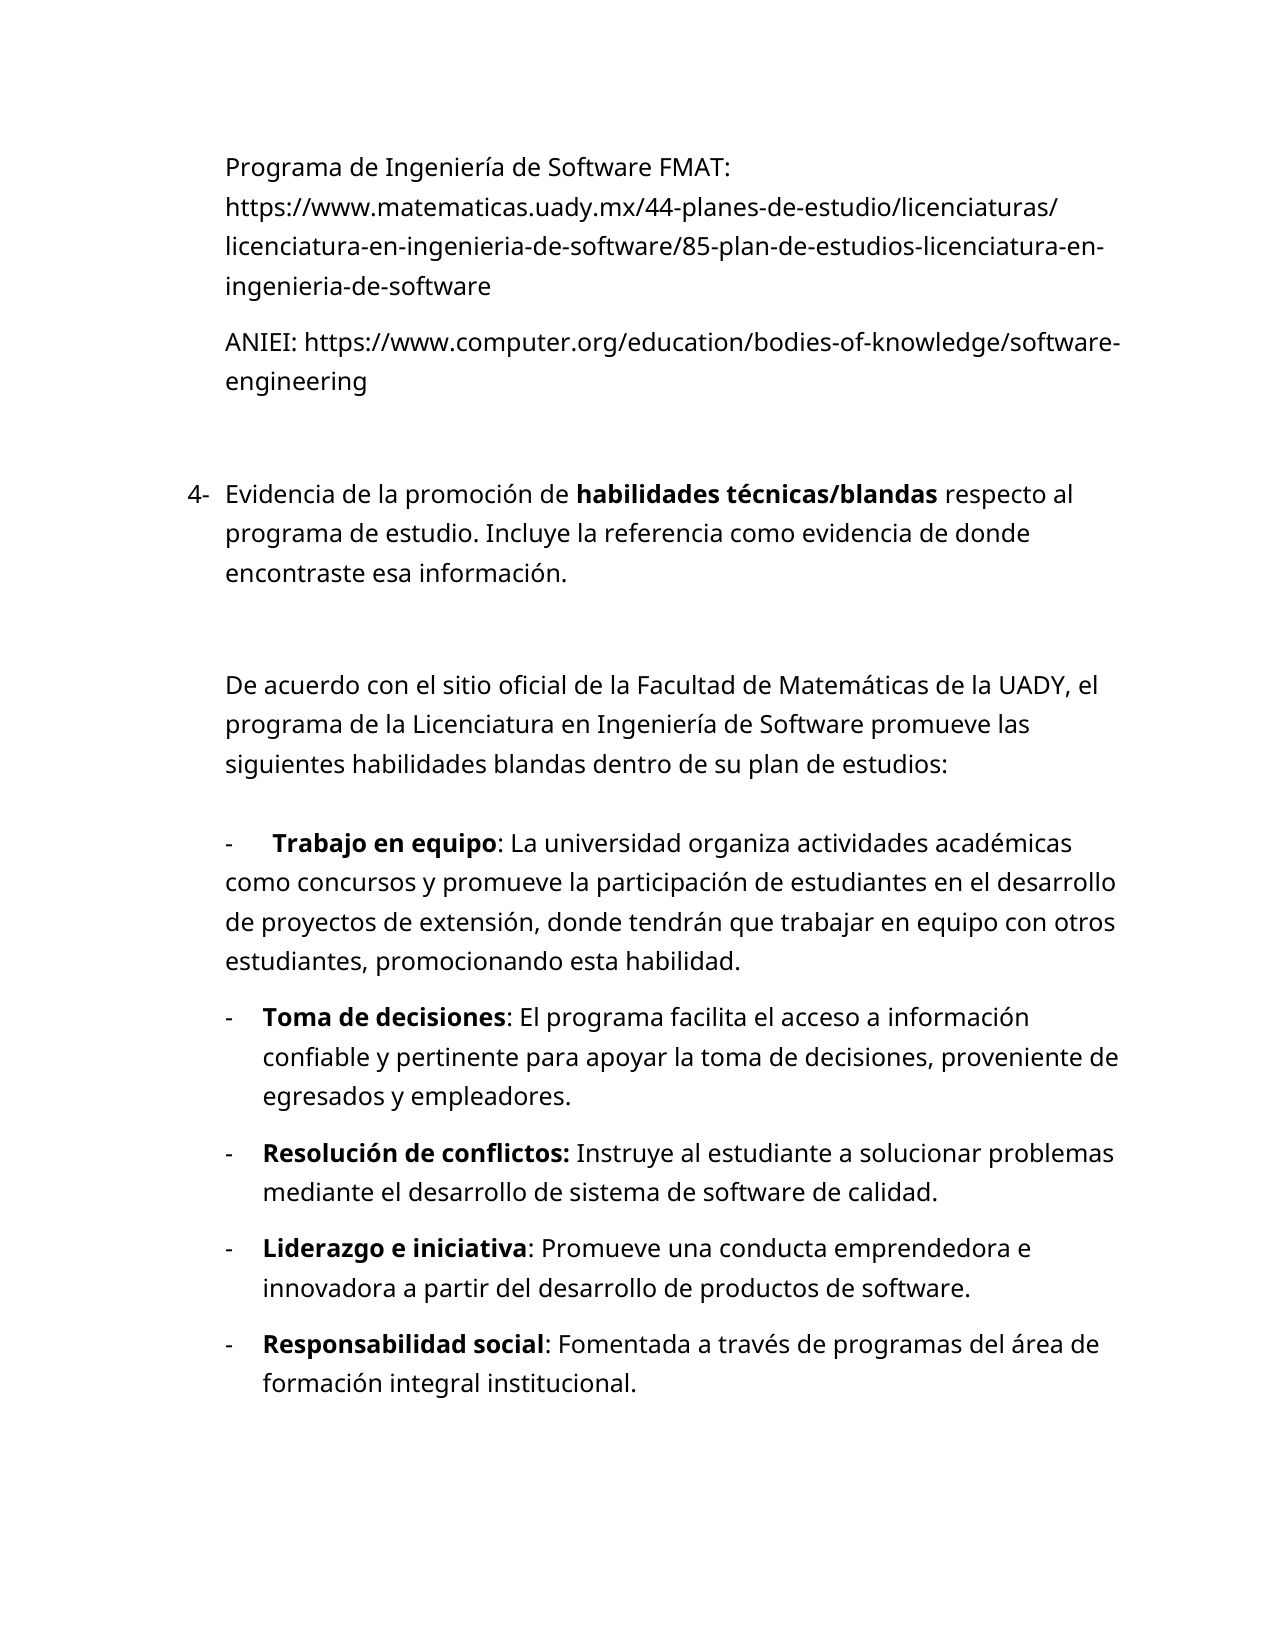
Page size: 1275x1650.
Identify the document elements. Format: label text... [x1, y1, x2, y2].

list Responsabilidad social: Fomentada a través de programas del área de formación integral institucional. [225, 1326, 1125, 1400]
list Resolución de conflictos: Instruye al estudiante a solucionar problemas mediante el desarrollo de sistema de software de calidad. [225, 1135, 1125, 1209]
text ANIEI: https://www.computer.org/education/bodies-of-knowledge/software-engineering [225, 324, 1125, 398]
list Toma de decisiones: El programa facilita el acceso a información confiable y pertinente para apoyar la toma de decisiones, proveniente de egresados y empleadores. [225, 1000, 1125, 1113]
text Programa de Ingeniería de Software FMAT: https://www.matematicas.uady.mx/44-planes-de-estudio/licenciaturas/licenciatura-en-ingenieria-de-software/85-plan-de-estudios-licenciatura-en-ingenieria-de-software [225, 150, 1125, 302]
list Evidencia de la promoción de habilidades técnicas/blandas respecto al programa de estudio. Incluye la referencia como evidencia de donde encontraste esa información. [187, 476, 1125, 589]
list De acuerdo con el sitio oficial de la Facultad de Matemáticas de la UADY, el programa de la Licenciatura en Ingeniería de Software promueve las siguientes habilidades blandas dentro de su plan de estudios: - Trabajo en equipo: La universidad organiza actividades académicas como concursos y promueve la participación de estudiantes en el desarrollo de proyectos de extensión, donde tendrán que trabajar en equipo con otros estudiantes, promocionando esta habilidad. [225, 668, 1125, 978]
list Liderazgo e iniciativa: Promueve una conducta emprendedora e innovadora a partir del desarrollo de productos de software. [225, 1231, 1125, 1304]
